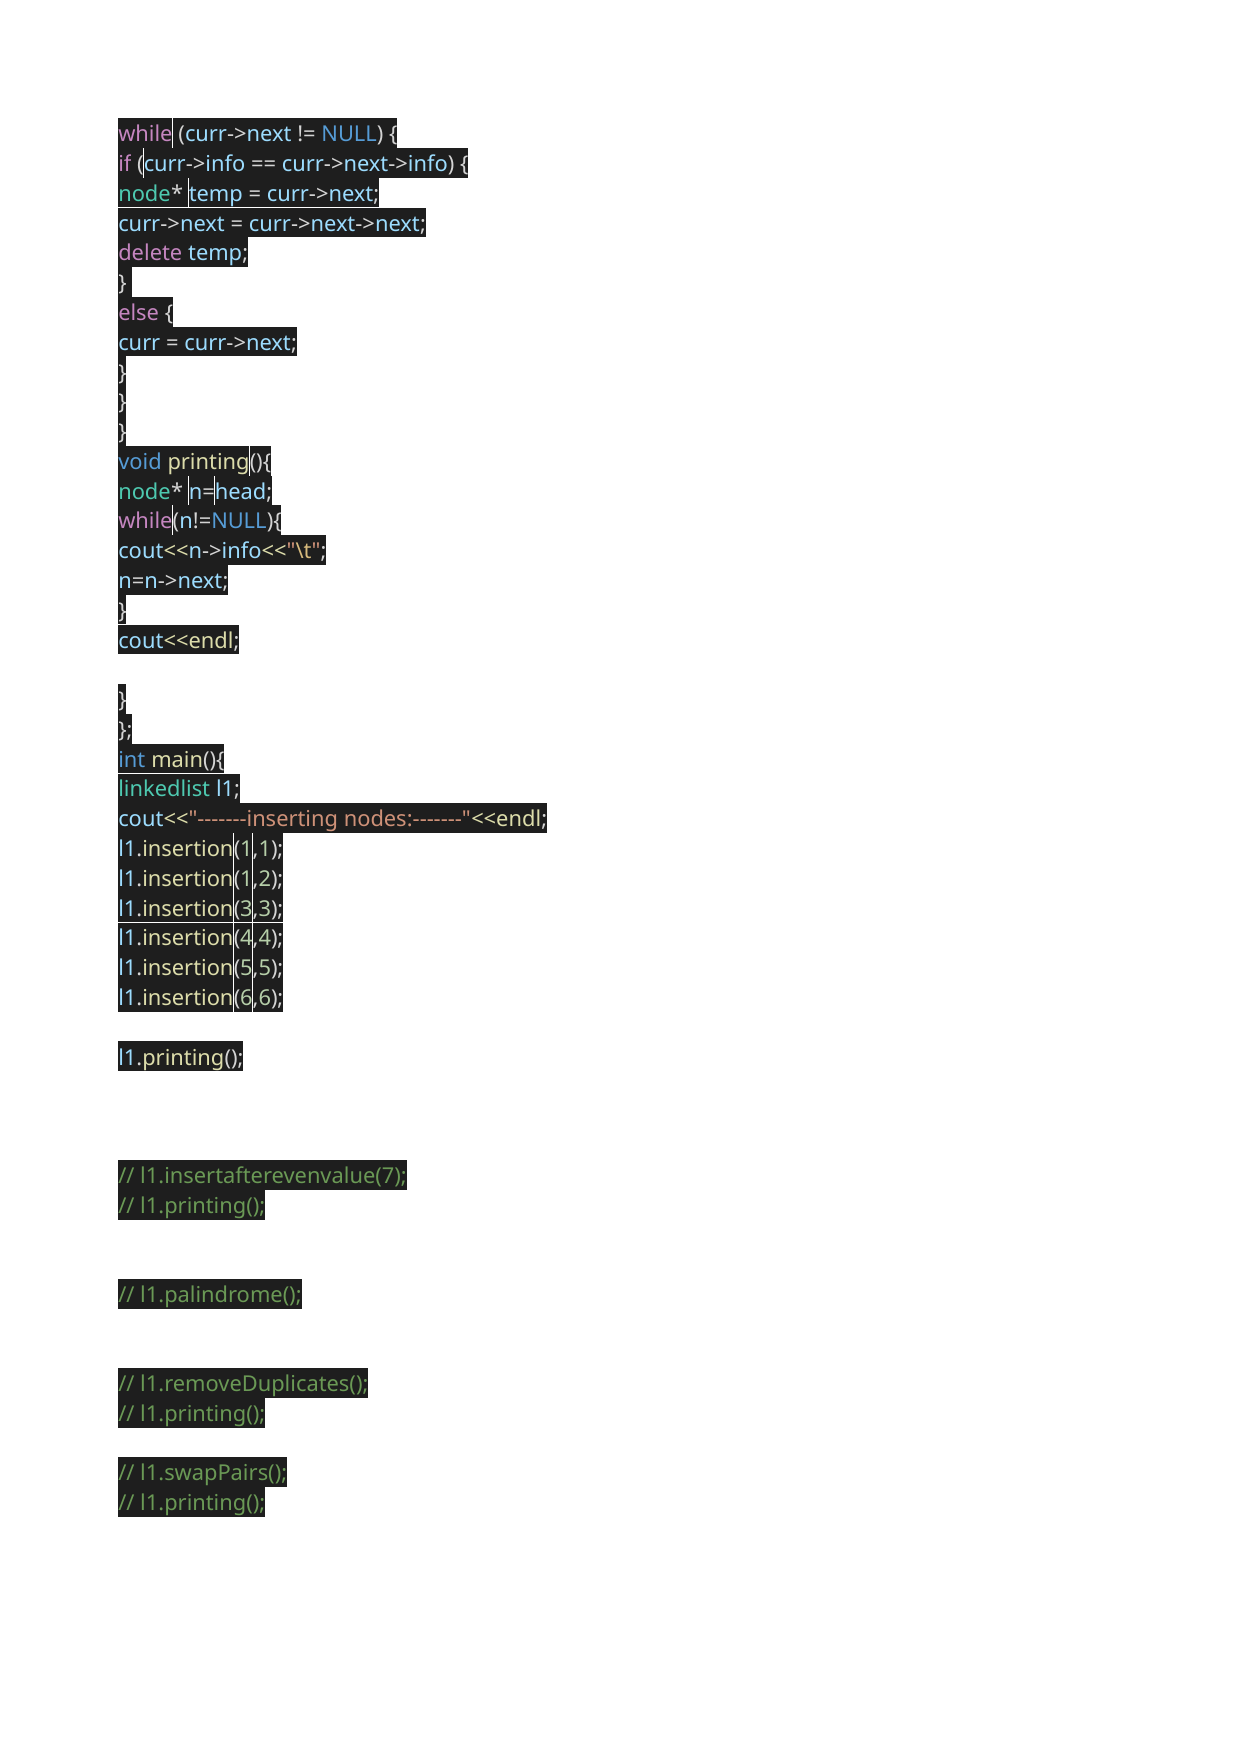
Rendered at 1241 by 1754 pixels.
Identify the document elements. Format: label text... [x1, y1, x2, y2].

text l1.insertion(5,5); [118, 952, 1122, 982]
text cout<<n->info<<"\t"; [118, 535, 1122, 565]
text // l1.swapPairs(); [118, 1457, 1122, 1487]
text else { [118, 297, 1122, 327]
text } [118, 267, 1122, 297]
text l1.insertion(4,4); [118, 922, 1122, 952]
text } [118, 386, 1122, 416]
text } [118, 684, 1122, 714]
text l1.insertion(6,6); [118, 982, 1122, 1012]
text } [118, 416, 1122, 446]
text }; [118, 714, 1122, 744]
text curr = curr->next; [118, 327, 1122, 356]
text l1.insertion(1,1); [118, 833, 1122, 863]
text cout<<"-------inserting nodes:-------"<<endl; [118, 803, 1122, 833]
text node* temp = curr->next; [118, 178, 1122, 207]
text while(n!=NULL){ [118, 505, 1122, 535]
text // l1.insertafterevenvalue(7); [118, 1160, 1122, 1190]
text void printing(){ [118, 446, 1122, 476]
text if (curr->info == curr->next->info) { [118, 148, 1122, 178]
text } [118, 595, 1122, 624]
text l1.insertion(1,2); [118, 863, 1122, 893]
text delete temp; [118, 237, 1122, 267]
text node* n=head; [118, 476, 1122, 505]
text // l1.printing(); [118, 1190, 1122, 1220]
text l1.printing(); [118, 1041, 1122, 1071]
text int main(){ [118, 744, 1122, 773]
text cout<<endl; [118, 624, 1122, 654]
text while (curr->next != NULL) { [118, 118, 1122, 148]
text curr->next = curr->next->next; [118, 207, 1122, 237]
text linkedlist l1; [118, 773, 1122, 803]
text // l1.palindrome(); [118, 1279, 1122, 1309]
text } [118, 356, 1122, 386]
text // l1.printing(); [118, 1398, 1122, 1428]
text n=n->next; [118, 565, 1122, 595]
text // l1.printing(); [118, 1487, 1122, 1517]
text l1.insertion(3,3); [118, 893, 1122, 922]
text // l1.removeDuplicates(); [118, 1368, 1122, 1398]
